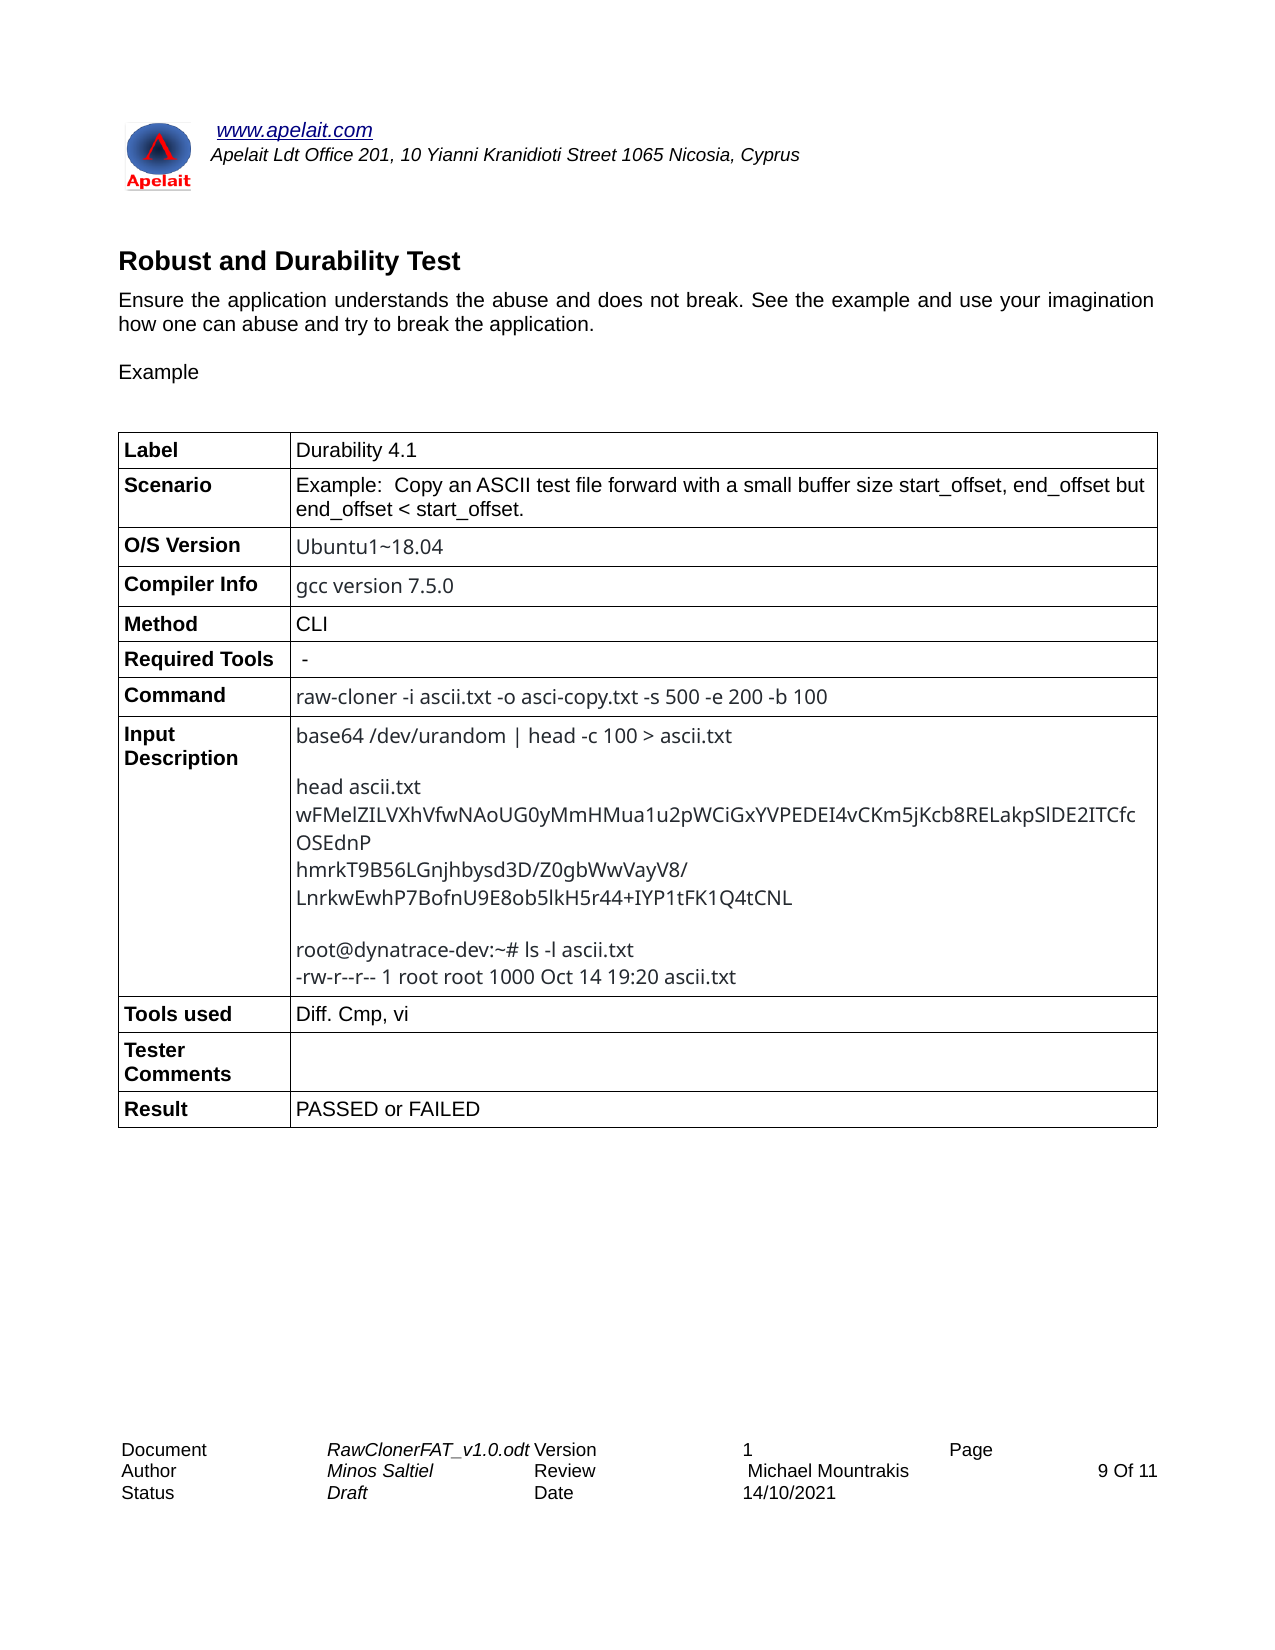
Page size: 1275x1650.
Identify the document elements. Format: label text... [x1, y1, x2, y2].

table_header Label [119, 433, 290, 467]
table_cell CLI [291, 607, 1157, 641]
table_cell Tools used [119, 997, 290, 1032]
table_cell Diff. Cmp, vi [291, 997, 1157, 1032]
table_header Durability 4.1 [291, 433, 1157, 467]
table_cell O/S Version [119, 528, 290, 566]
table_cell Scenario [119, 469, 290, 527]
text Ensure the application understands the abuse and does not break. See the example and use your imagination how one can abuse and try to break the application. [118, 288, 1157, 336]
table_cell Method [119, 607, 290, 641]
table_cell Command [119, 678, 290, 716]
table_cell Example: Copy an ASCII test file forward with a small buffer size start_offset, end_offset but end_offset < start_offset. [291, 469, 1157, 527]
table_cell Required Tools [119, 642, 290, 677]
table_cell Compiler Info [119, 567, 290, 606]
subtitle Robust and Durability Test [118, 244, 1157, 276]
table_cell Result [119, 1092, 290, 1127]
table_cell PASSED or FAILED [291, 1092, 1157, 1127]
table_cell Ubuntu1~18.04 [291, 528, 1157, 566]
table_cell Tester Comments [119, 1033, 290, 1091]
table_cell [291, 1033, 1157, 1091]
table_cell gcc version 7.5.0 [291, 567, 1157, 606]
picture [124, 122, 191, 191]
table_cell - [291, 642, 1157, 677]
table_cell Input Description [119, 717, 290, 996]
table_cell raw-cloner -i ascii.txt -o asci-copy.txt -s 500 -e 200 -b 100 [291, 678, 1157, 716]
table_cell base64 /dev/urandom | head -c 100 > ascii.txt head ascii.txt wFMelZILVXhVfwNAoUG0yMmHMua1u2pWCiGxYVPEDEI4vCKm5jKcb8RELakpSlDE2ITCfcOSEdnP hmrkT9B56LGnjhbysd3D/Z0gbWwVayV8/LnrkwEwhP7BofnU9E8ob5lkH5r44+IYP1tFK1Q4tCNL root@dynatrace-dev:~# ls -l ascii.txt -rw-r--r-- 1 root root 1000 Oct 14 19:20 ascii.txt [291, 717, 1157, 996]
text Example [118, 360, 1157, 384]
